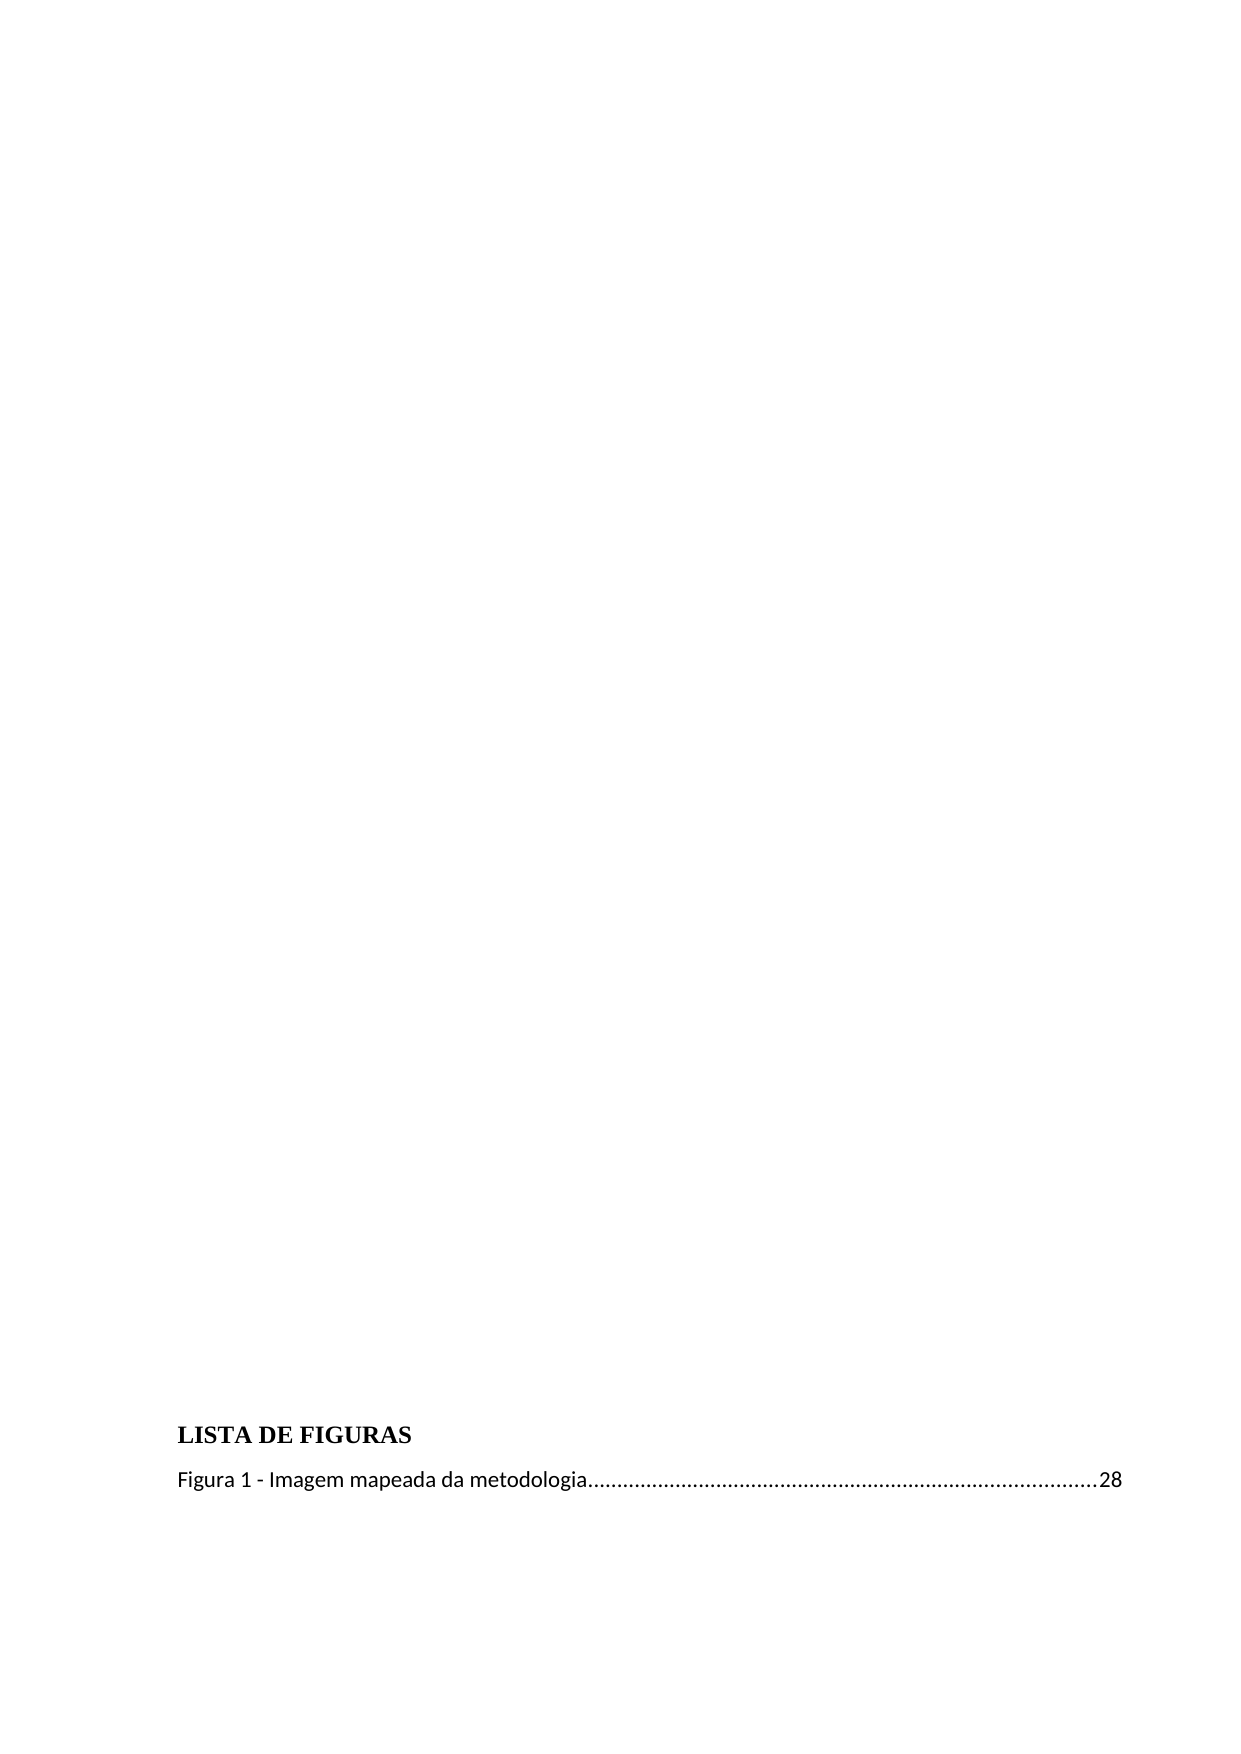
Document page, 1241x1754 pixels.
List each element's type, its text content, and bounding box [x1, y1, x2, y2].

text Figura 1 - Imagem mapeada da metodologia 28 [177, 1465, 1122, 1493]
subtitle LISTA DE FIGURAS [177, 1420, 1122, 1448]
